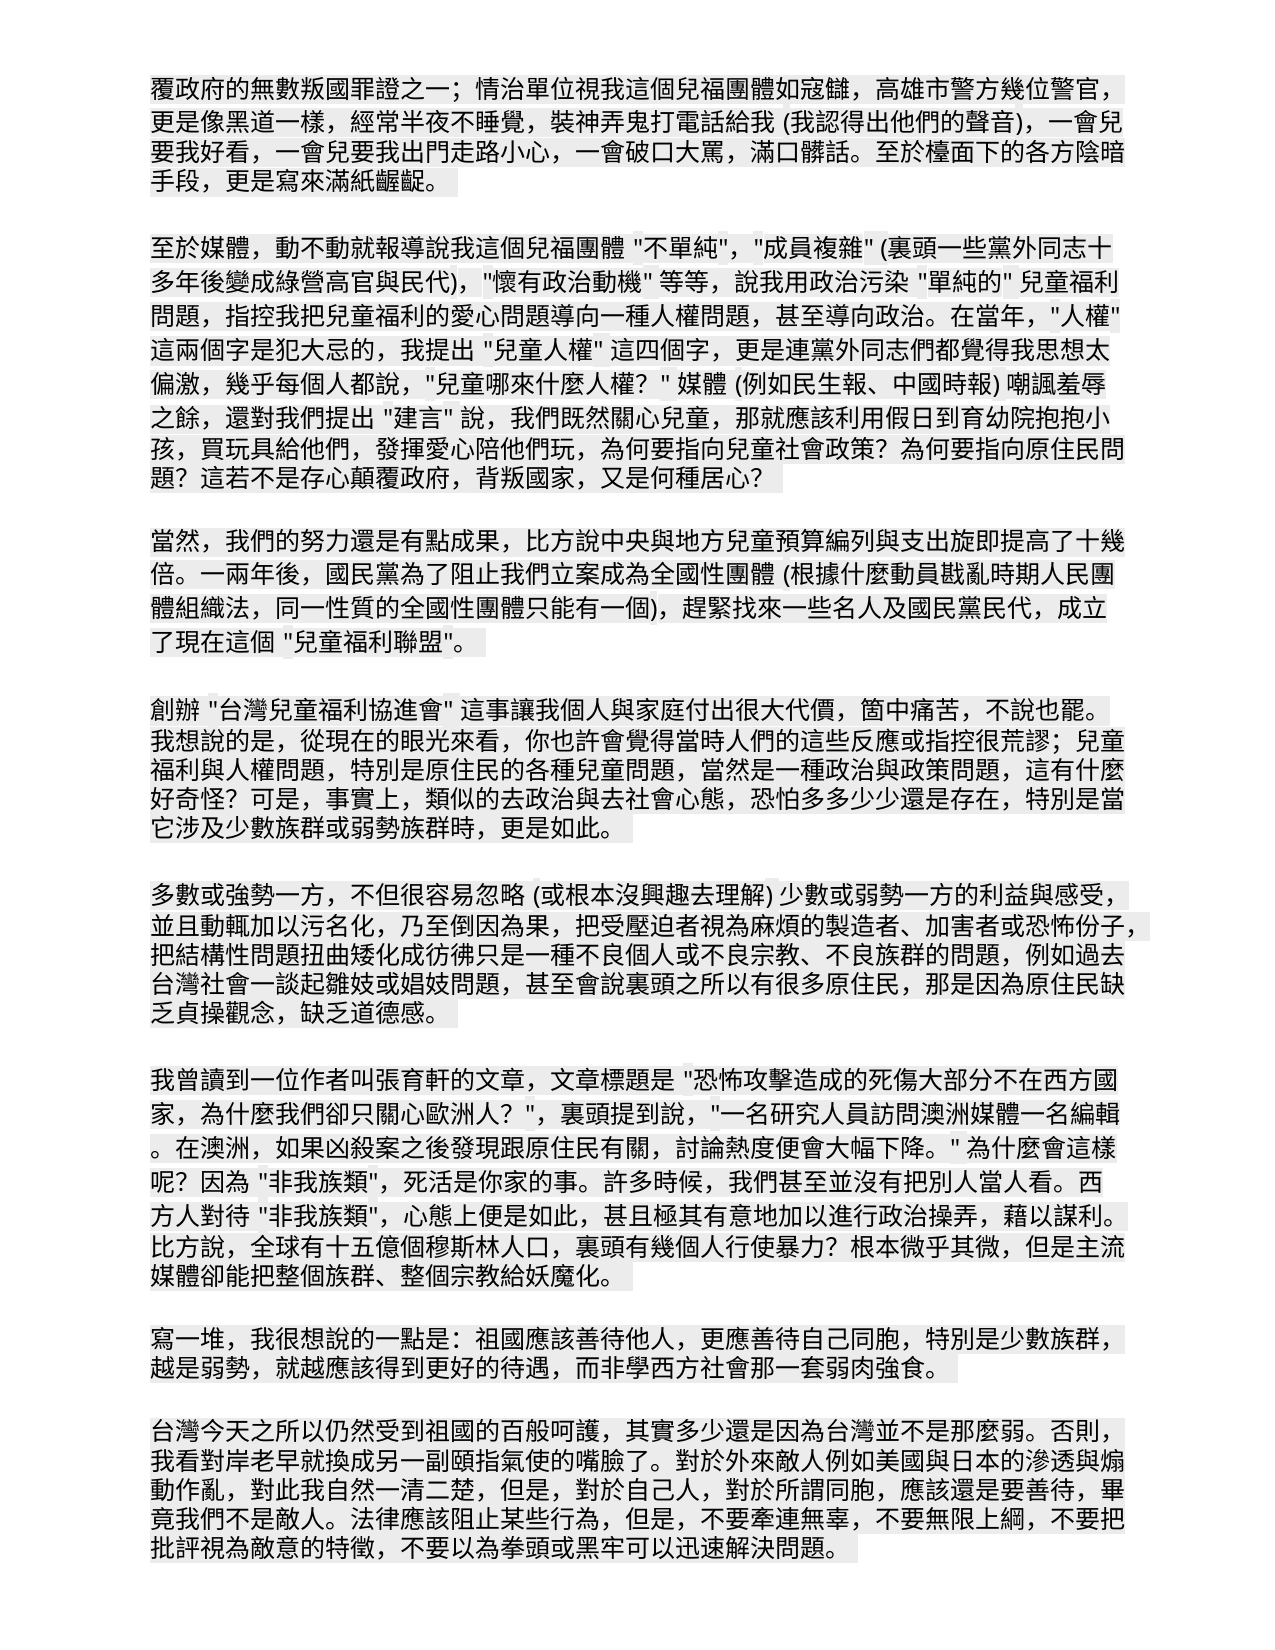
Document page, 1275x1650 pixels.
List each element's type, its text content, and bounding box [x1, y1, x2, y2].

text 6. 非我族類？ 前天的英國媒體 "每日郵報"，有一篇有關澳洲原住民小孩不斷飆高的自殺率。一位研究自殺的著名學者形容這是一場 "人道危機"。報導指出，最近大約一個多月，一連有九個澳洲原住民小孩陸續自殺，其中幾位年紀在12歲至15歲之間，也就是差不多國小到國中這個階段。我想，該不會有人單純到以為這只是一種個人心理現象吧。這其實就如同台灣數萬雛妓為何相當高比例是原住民小孩一樣，這不是個人問題，而是政治問題，也就是少數族群或弱勢族群在政策上與社會處境上的問題。 30年前(1989年)的 3月 29號，我創辦台灣第一個兒童福利團體，叫做台灣兒童福利協進會，一百多位會員。幾天後，4月4日兒童節，在當年 "偶語棄市、文字成獄" 的政治高壓下，我更發動一場史無前例的示威遊行，五十多名婦女小孩從高雄市文化中心一路走到高雄市政府，要求提高中央兒童福利預算及開辦重症兒童免費醫療，引發政治上的軒然大波，新聞不斷，長達數月。 結局是：學姐高二被退學，而我則是以叛亂罪移送法辦， "提倡兒童人權" 變成我陰謀顛覆政府的無數叛國罪證之一；情治單位視我這個兒福團體如寇讎，高雄市警方幾位警官，更是像黑道一樣，經常半夜不睡覺，裝神弄鬼打電話給我 (我認得出他們的聲音)，一會兒要我好看，一會兒要我出門走路小心，一會破口大罵，滿口髒話。至於檯面下的各方陰暗手段，更是寫來滿紙齷齪。 至於媒體，動不動就報導說我這個兒福團體 "不單純"，"成員複雜" (裏頭一些黨外同志十多年後變成綠營高官與民代)，"懷有政治動機" 等等，說我用政治污染 "單純的" 兒童福利問題，指控我把兒童福利的愛心問題導向一種人權問題，甚至導向政治。在當年，"人權" 這兩個字是犯大忌的，我提出 "兒童人權" 這四個字，更是連黨外同志們都覺得我思想太偏激，幾乎每個人都說，"兒童哪來什麼人權？" 媒體 (例如民生報、中國時報) 嘲諷羞辱之餘，還對我們提出 "建言" 說，我們既然關心兒童，那就應該利用假日到育幼院抱抱小孩，買玩具給他們，發揮愛心陪他們玩，為何要指向兒童社會政策？為何要指向原住民問題？這若不是存心顛覆政府，背叛國家，又是何種居心？ 當然，我們的努力還是有點成果，比方說中央與地方兒童預算編列與支出旋即提高了十幾倍。一兩年後，國民黨為了阻止我們立案成為全國性團體 (根據什麼動員戡亂時期人民團體組織法，同一性質的全國性團體只能有一個)，趕緊找來一些名人及國民黨民代，成立了現在這個 "兒童福利聯盟"。 創辦 "台灣兒童福利協進會" 這事讓我個人與家庭付出很大代價，箇中痛苦，不說也罷。我想說的是，從現在的眼光來看，你也許會覺得當時人們的這些反應或指控很荒謬；兒童福利與人權問題，特別是原住民的各種兒童問題，當然是一種政治與政策問題，這有什麼好奇怪？可是，事實上，類似的去政治與去社會心態，恐怕多多少少還是存在，特別是當它涉及少數族群或弱勢族群時，更是如此。 多數或強勢一方，不但很容易忽略 (或根本沒興趣去理解) 少數或弱勢一方的利益與感受，並且動輒加以污名化，乃至倒因為果，把受壓迫者視為麻煩的製造者、加害者或恐怖份子，把結構性問題扭曲矮化成彷彿只是一種不良個人或不良宗教、不良族群的問題，例如過去台灣社會一談起雛妓或娼妓問題，甚至會說裏頭之所以有很多原住民，那是因為原住民缺乏貞操觀念，缺乏道德感。 我曾讀到一位作者叫張育軒的文章，文章標題是 "恐怖攻擊造成的死傷大部分不在西方國家，為什麼我們卻只關心歐洲人？"，裏頭提到說，"一名研究人員訪問澳洲媒體一名編輯 。在澳洲，如果凶殺案之後發現跟原住民有關，討論熱度便會大幅下降。" 為什麼會這樣呢？因為 "非我族類"，死活是你家的事。許多時候，我們甚至並沒有把別人當人看。西方人對待 "非我族類"，心態上便是如此，甚且極其有意地加以進行政治操弄，藉以謀利。比方說，全球有十五億個穆斯林人口，裏頭有幾個人行使暴力？根本微乎其微，但是主流媒體卻能把整個族群、整個宗教給妖魔化。 寫一堆，我很想說的一點是：祖國應該善待他人，更應善待自己同胞，特別是少數族群，越是弱勢，就越應該得到更好的待遇，而非學西方社會那一套弱肉強食。 台灣今天之所以仍然受到祖國的百般呵護，其實多少還是因為台灣並不是那麼弱。否則，我看對岸老早就換成另一副頤指氣使的嘴臉了。對於外來敵人例如美國與日本的滲透與煽動作亂，對此我自然一清二楚，但是，對於自己人，對於所謂同胞，應該還是要善待，畢竟我們不是敵人。法律應該阻止某些行為，但是，不要牽連無辜，不要無限上綱，不要把批評視為敵意的特徵，不要以為拳頭或黑牢可以迅速解決問題。 7. 待續 [150, 75, 1125, 1563]
